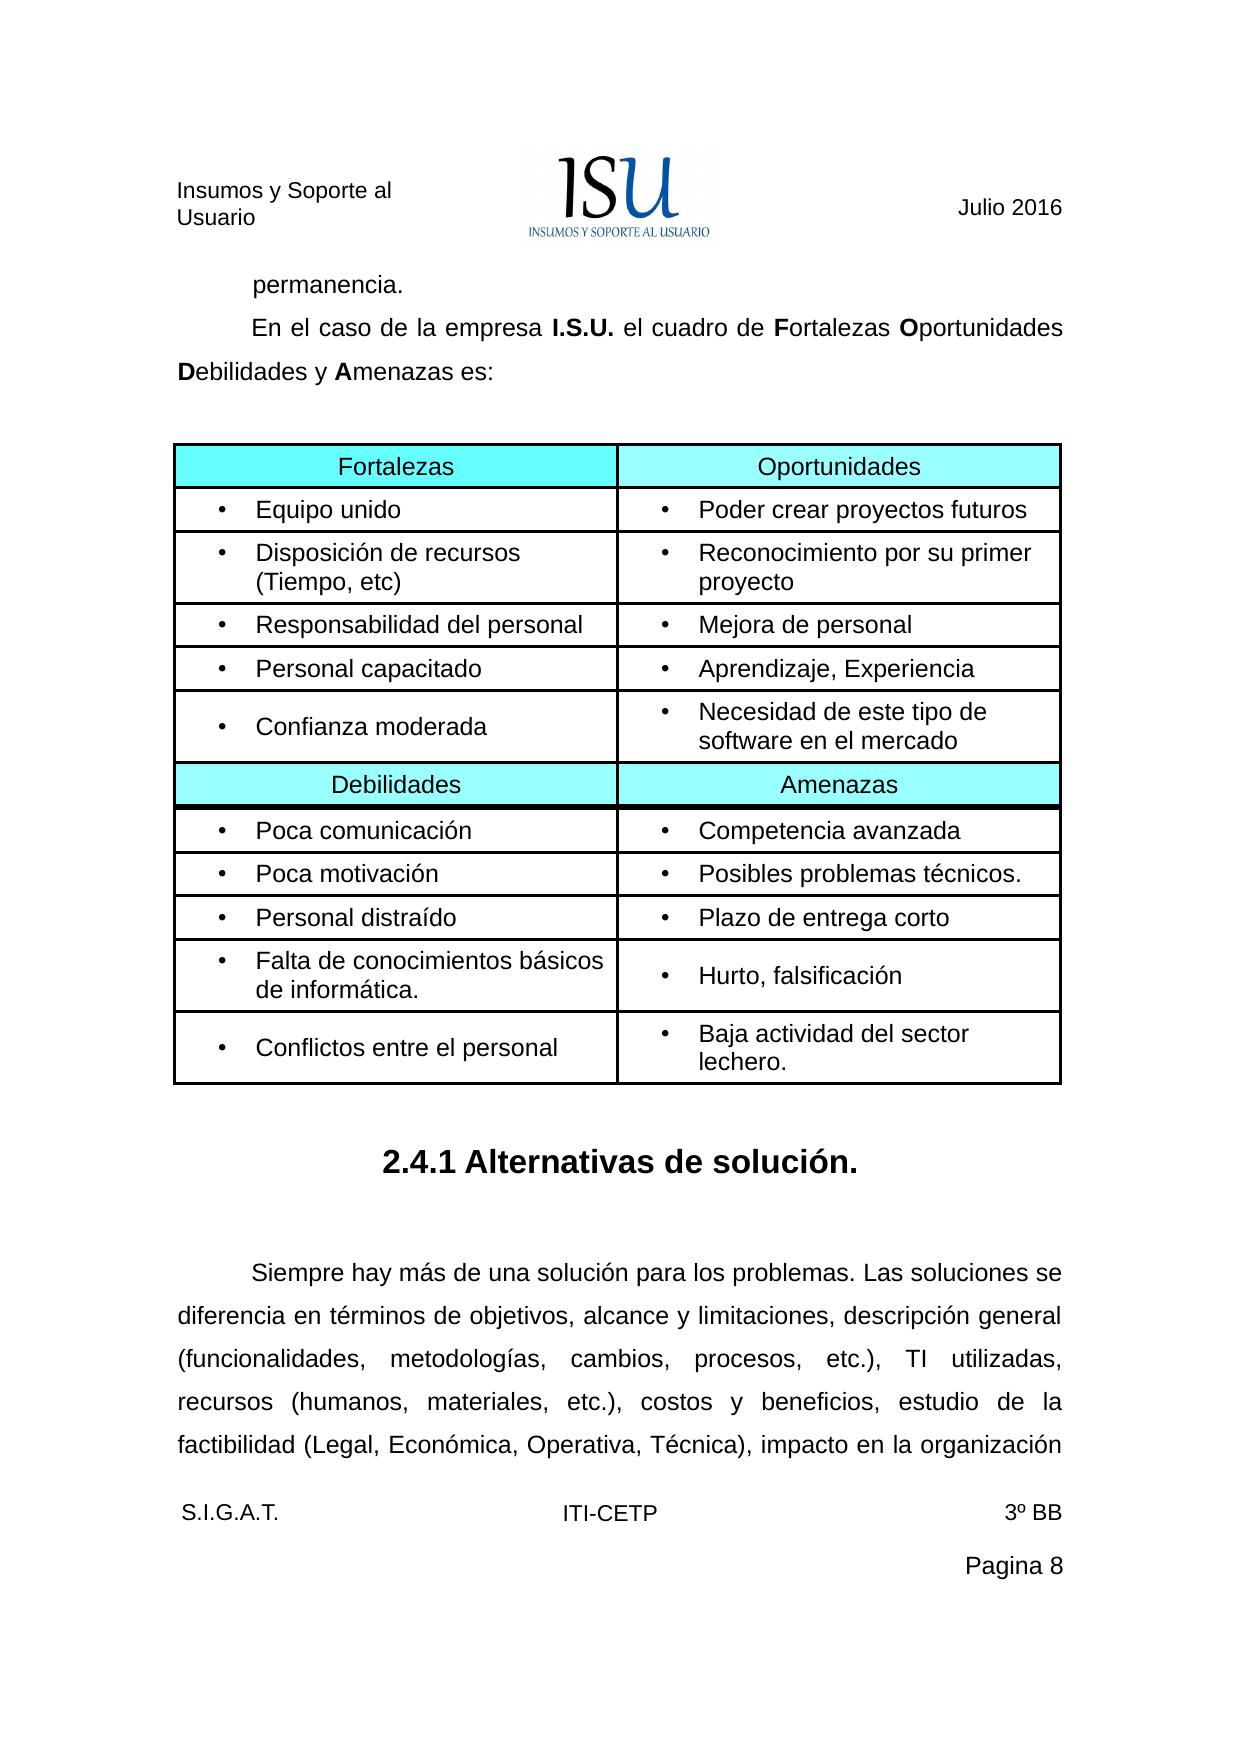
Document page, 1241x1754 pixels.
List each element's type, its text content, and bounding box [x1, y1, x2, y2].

table_cell Baja actividad del sector lechero. [619, 1013, 1059, 1082]
table_header Competencia avanzada [619, 810, 1059, 851]
table_cell Personal distraído [176, 897, 616, 937]
table_cell Reconocimiento por su primer proyecto [619, 533, 1059, 602]
table_cell Plazo de entrega corto [619, 897, 1059, 937]
table_cell Mejora de personal [619, 605, 1059, 645]
text En el caso de la empresa I.S.U. el cuadro de Fortalezas Oportunidades Debilidades y Amenazas es: [177, 313, 1063, 385]
table_cell Amenazas [619, 764, 1059, 804]
table_cell Disposición de recursos (Tiempo, etc) [176, 533, 616, 602]
table_cell Poca motivación [176, 854, 616, 894]
list permanencia. [215, 270, 1063, 299]
text 2.4.1 Alternativas de solución. [177, 1143, 1063, 1181]
table_cell Necesidad de este tipo de software en el mercado [619, 692, 1059, 761]
table_cell Debilidades [176, 764, 616, 804]
table_cell Hurto, falsificación [619, 941, 1059, 1010]
table_cell Conflictos entre el personal [176, 1013, 616, 1082]
picture [517, 138, 723, 252]
table_cell Falta de conocimientos básicos de informática. [176, 941, 616, 1010]
table_cell Personal capacitado [176, 648, 616, 688]
table_header Oportunidades [619, 446, 1059, 486]
table_header Poca comunicación [176, 810, 616, 851]
table_cell Posibles problemas técnicos. [619, 854, 1059, 894]
table_header Fortalezas [176, 446, 616, 486]
text Siempre hay más de una solución para los problemas. Las soluciones se diferencia en términos de objetivos, alcance y limitaciones, descripción general (funcionalidades, metodologías, cambios, procesos, etc.), TI utilizadas, recursos (humanos, materiales, etc.), costos y beneficios, estudio de la factibilidad (Legal, Económica, Operativa, Técnica), impacto en la organización [177, 1258, 1063, 1459]
table_cell Confianza moderada [176, 692, 616, 761]
table_cell Equipo unido [176, 489, 616, 529]
table_cell Responsabilidad del personal [176, 605, 616, 645]
table_cell Poder crear proyectos futuros [619, 489, 1059, 529]
table_cell Aprendizaje, Experiencia [619, 648, 1059, 688]
